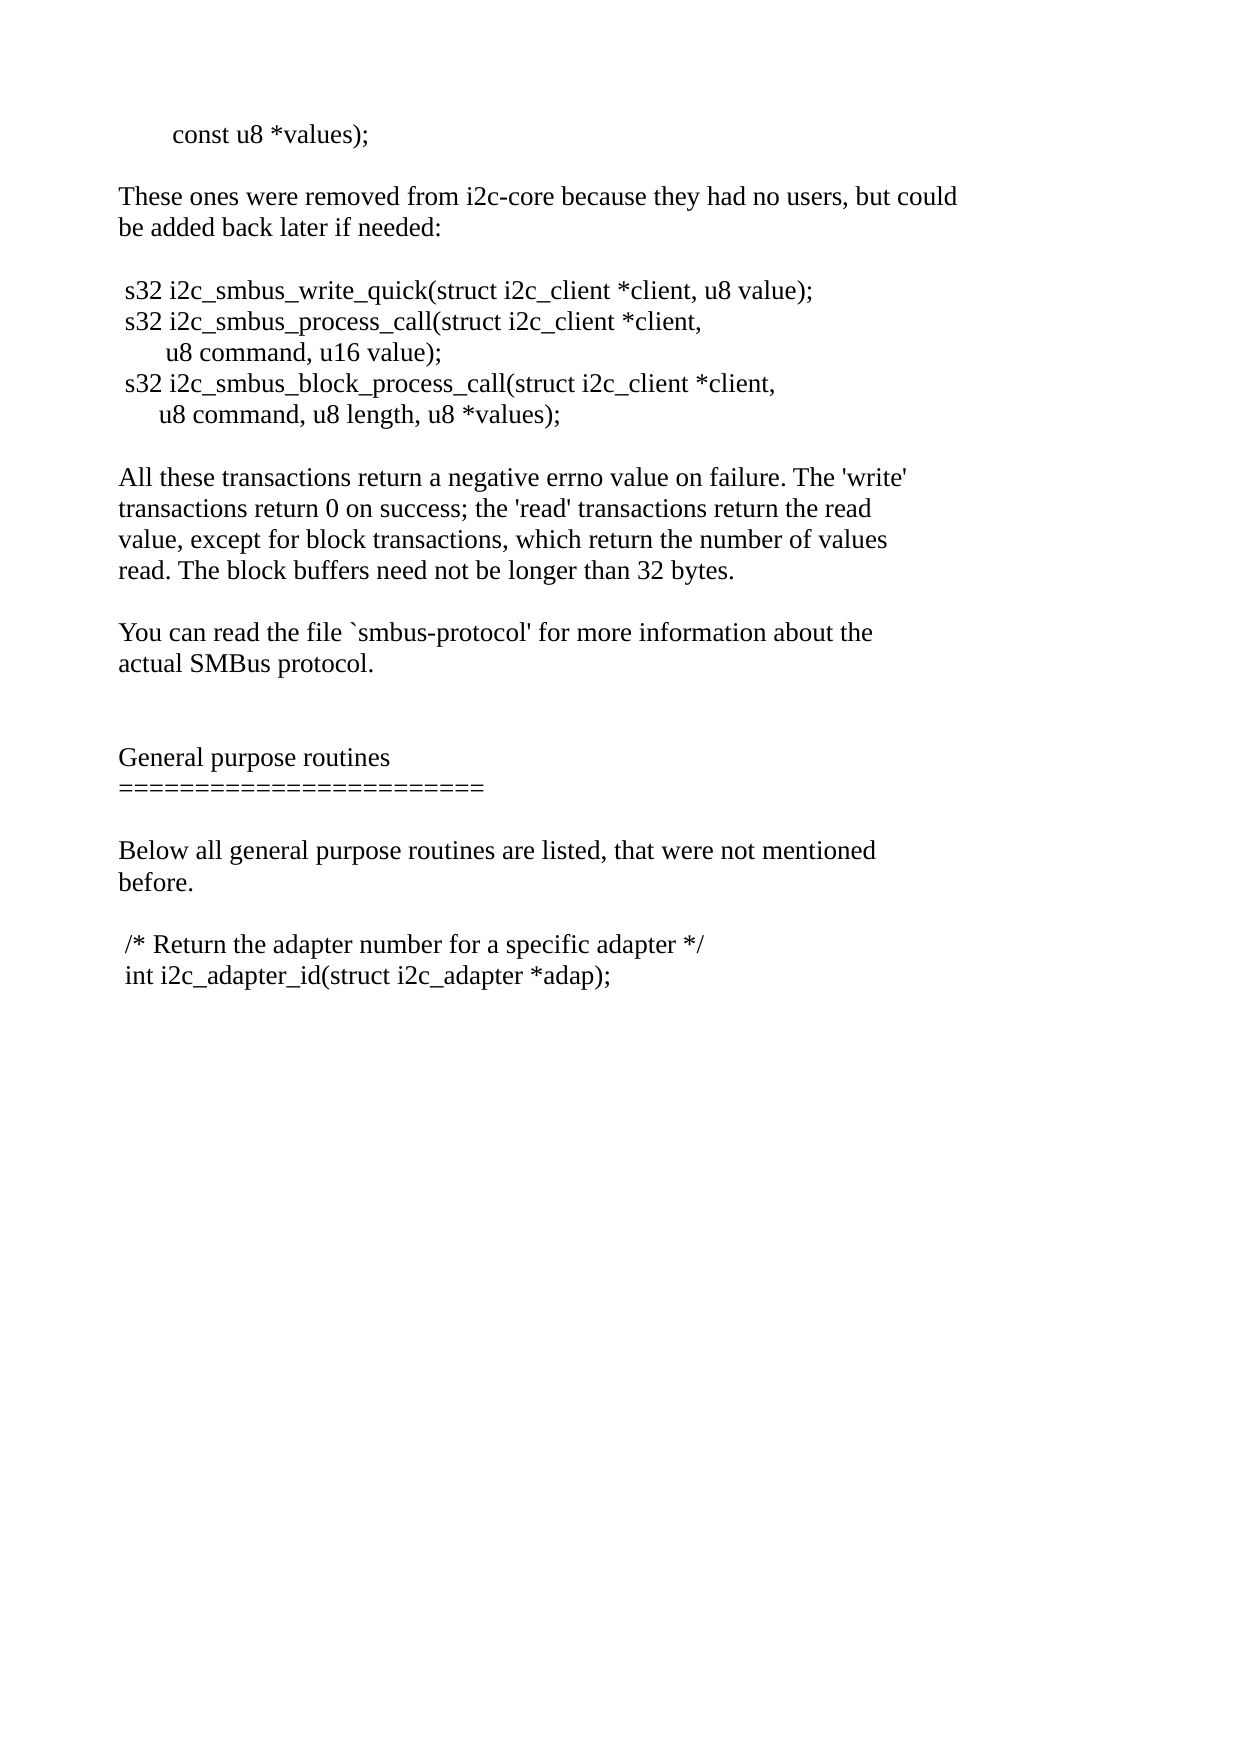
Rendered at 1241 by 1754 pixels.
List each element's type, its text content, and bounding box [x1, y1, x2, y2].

text u8 command, u16 value); [118, 336, 1122, 367]
text You can read the file `smbus-protocol' for more information about the [118, 616, 1122, 648]
text before. [118, 866, 1122, 897]
text s32 i2c_smbus_process_call(struct i2c_client *client, [118, 305, 1122, 336]
text u8 command, u8 length, u8 *values); [118, 398, 1122, 429]
text s32 i2c_smbus_block_process_call(struct i2c_client *client, [118, 367, 1122, 398]
text value, except for block transactions, which return the number of values [118, 523, 1122, 554]
text const u8 *values); [118, 118, 1122, 149]
text transactions return 0 on success; the 'read' transactions return the read [118, 492, 1122, 523]
text Below all general purpose routines are listed, that were not mentioned [118, 834, 1122, 866]
text actual SMBus protocol. [118, 648, 1122, 679]
text int i2c_adapter_id(struct i2c_adapter *adap); [118, 959, 1122, 990]
text ======================== [118, 772, 1122, 803]
text read. The block buffers need not be longer than 32 bytes. [118, 554, 1122, 585]
text General purpose routines [118, 741, 1122, 772]
text All these transactions return a negative errno value on failure. The 'write' [118, 461, 1122, 492]
text These ones were removed from i2c-core because they had no users, but could [118, 180, 1122, 212]
text s32 i2c_smbus_write_quick(struct i2c_client *client, u8 value); [118, 274, 1122, 305]
text be added back later if needed: [118, 212, 1122, 243]
text /* Return the adapter number for a specific adapter */ [118, 928, 1122, 959]
